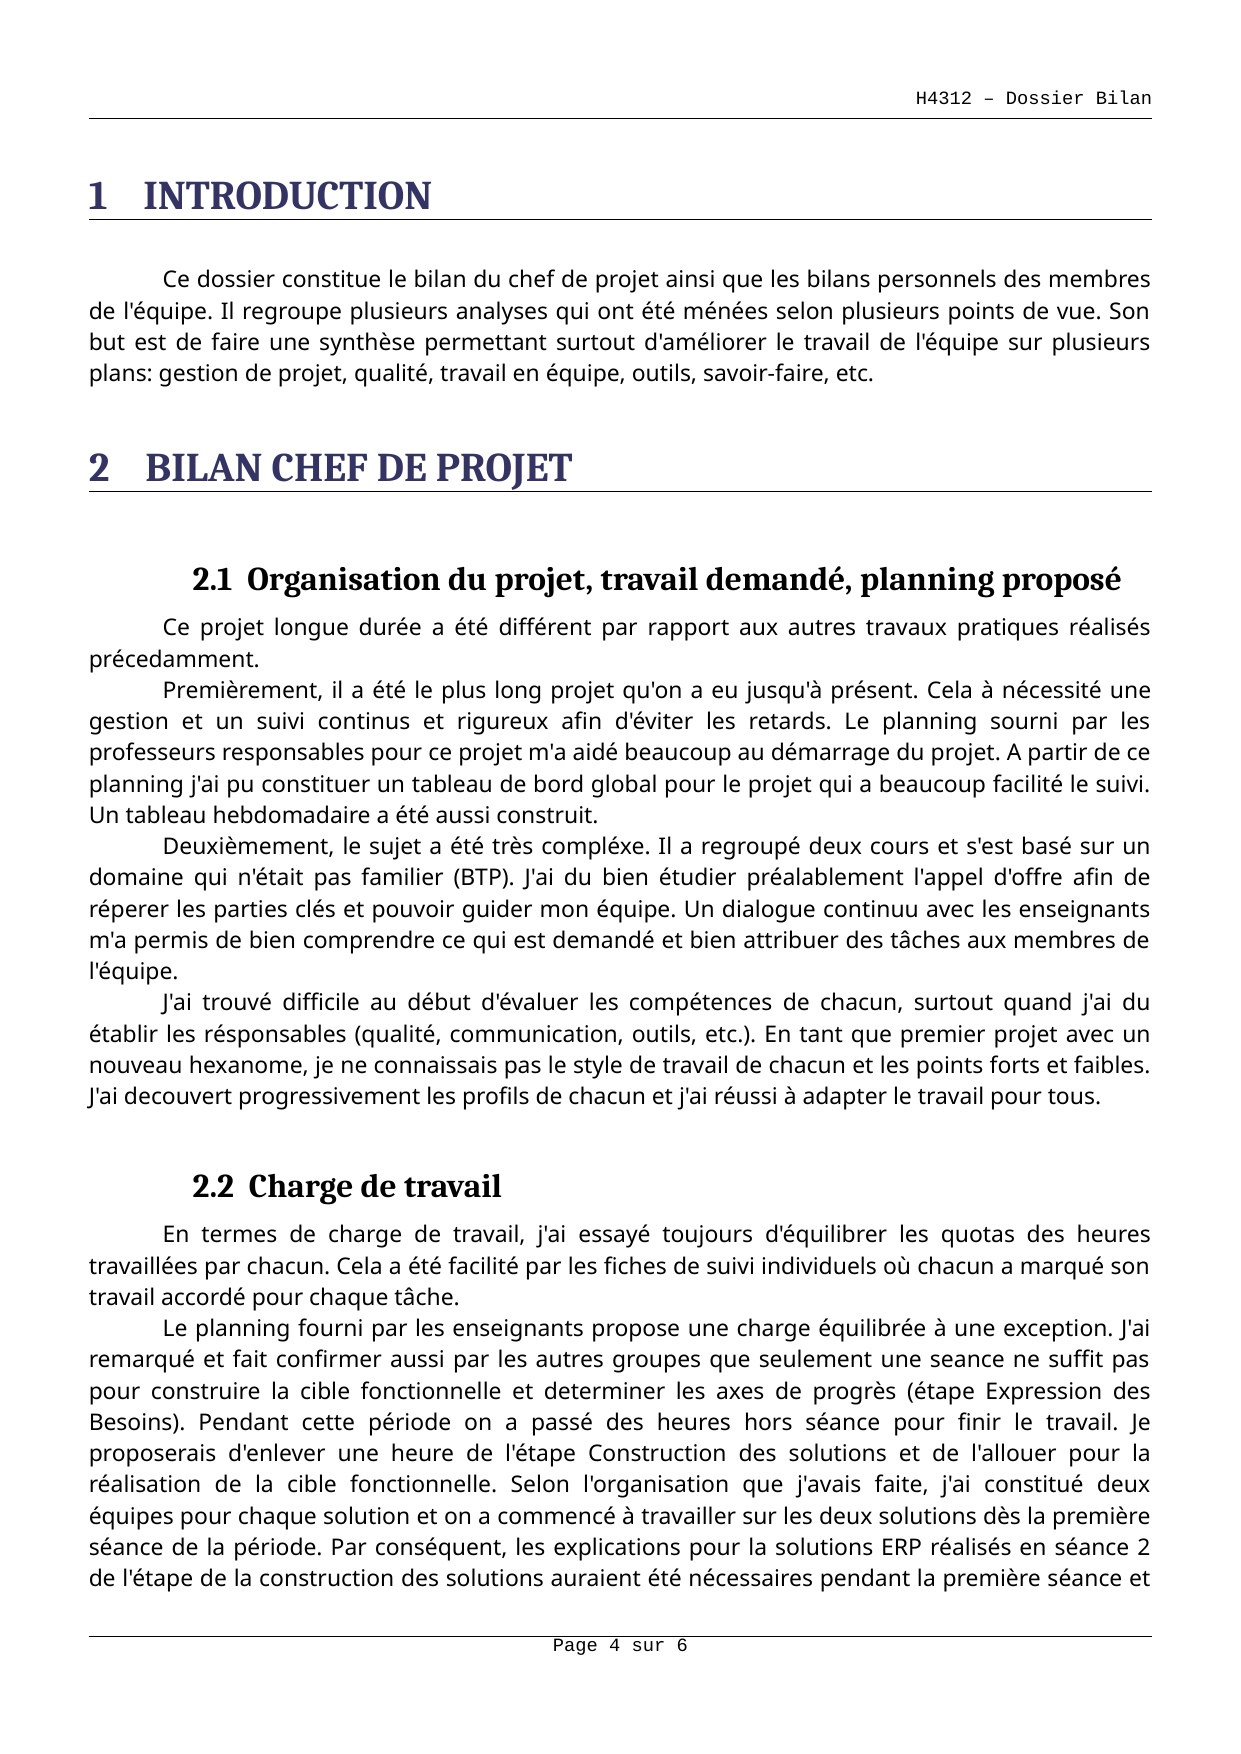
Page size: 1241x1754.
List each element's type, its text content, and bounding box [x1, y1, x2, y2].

subtitle Organisation du projet, travail demandé, planning proposé [133, 560, 1152, 599]
text J'ai trouvé difficile au début d'évaluer les compétences de chacun, surtout quand j'ai du établir les résponsables (qualité, communication, outils, etc.). En tant que premier projet avec un nouveau hexanome, je ne connaissais pas le style de travail de chacun et les points forts et faibles. J'ai decouvert progressivement les profils de chacun et j'ai réussi à adapter le travail pour tous. [88, 986, 1152, 1111]
text Ce dossier constitue le bilan du chef de projet ainsi que les bilans personnels des membres de l'équipe. Il regroupe plusieurs analyses qui ont été ménées selon plusieurs points de vue. Son but est de faire une synthèse permettant surtout d'améliorer le travail de l'équipe sur plusieurs plans: gestion de projet, qualité, travail en équipe, outils, savoir-faire, etc. [88, 263, 1152, 388]
subtitle Bilan chef de projet [88, 444, 1152, 492]
subtitle Introduction [88, 172, 1152, 219]
text Premièrement, il a été le plus long projet qu'on a eu jusqu'à présent. Cela à nécessité une gestion et un suivi continus et rigureux afin d'éviter les retards. Le planning sourni par les professeurs responsables pour ce projet m'a aidé beaucoup au démarrage du projet. A partir de ce planning j'ai pu constituer un tableau de bord global pour le projet qui a beaucoup facilité le suivi. Un tableau hebdomadaire a été aussi construit. [88, 674, 1152, 830]
text En termes de charge de travail, j'ai essayé toujours d'équilibrer les quotas des heures travaillées par chacun. Cela a été facilité par les fiches de suivi individuels où chacun a marqué son travail accordé pour chaque tâche. [88, 1218, 1152, 1312]
subtitle Charge de travail [133, 1167, 1152, 1206]
text Ce projet longue durée a été différent par rapport aux autres travaux pratiques réalisés précedamment. [88, 611, 1152, 674]
text Deuxièmement, le sujet a été très compléxe. Il a regroupé deux cours et s'est basé sur un domaine qui n'était pas familier (BTP). J'ai du bien étudier préalablement l'appel d'offre afin de réperer les parties clés et pouvoir guider mon équipe. Un dialogue continuu avec les enseignants m'a permis de bien comprendre ce qui est demandé et bien attribuer des tâches aux membres de l'équipe. [88, 830, 1152, 986]
text Le planning fourni par les enseignants propose une charge équilibrée à une exception. J'ai remarqué et fait confirmer aussi par les autres groupes que seulement une seance ne suffit pas pour construire la cible fonctionnelle et determiner les axes de progrès (étape Expression des Besoins). Pendant cette période on a passé des heures hors séance pour finir le travail. Je proposerais d'enlever une heure de l'étape Construction des solutions et de l'allouer pour la réalisation de la cible fonctionnelle. Selon l'organisation que j'avais faite, j'ai constitué deux équipes pour chaque solution et on a commencé à travailler sur les deux solutions dès la première séance de la période. Par conséquent, les explications pour la solutions ERP réalisés en séance 2 de l'étape de la construction des solutions auraient été nécessaires pendant la première séance et [88, 1312, 1152, 1593]
